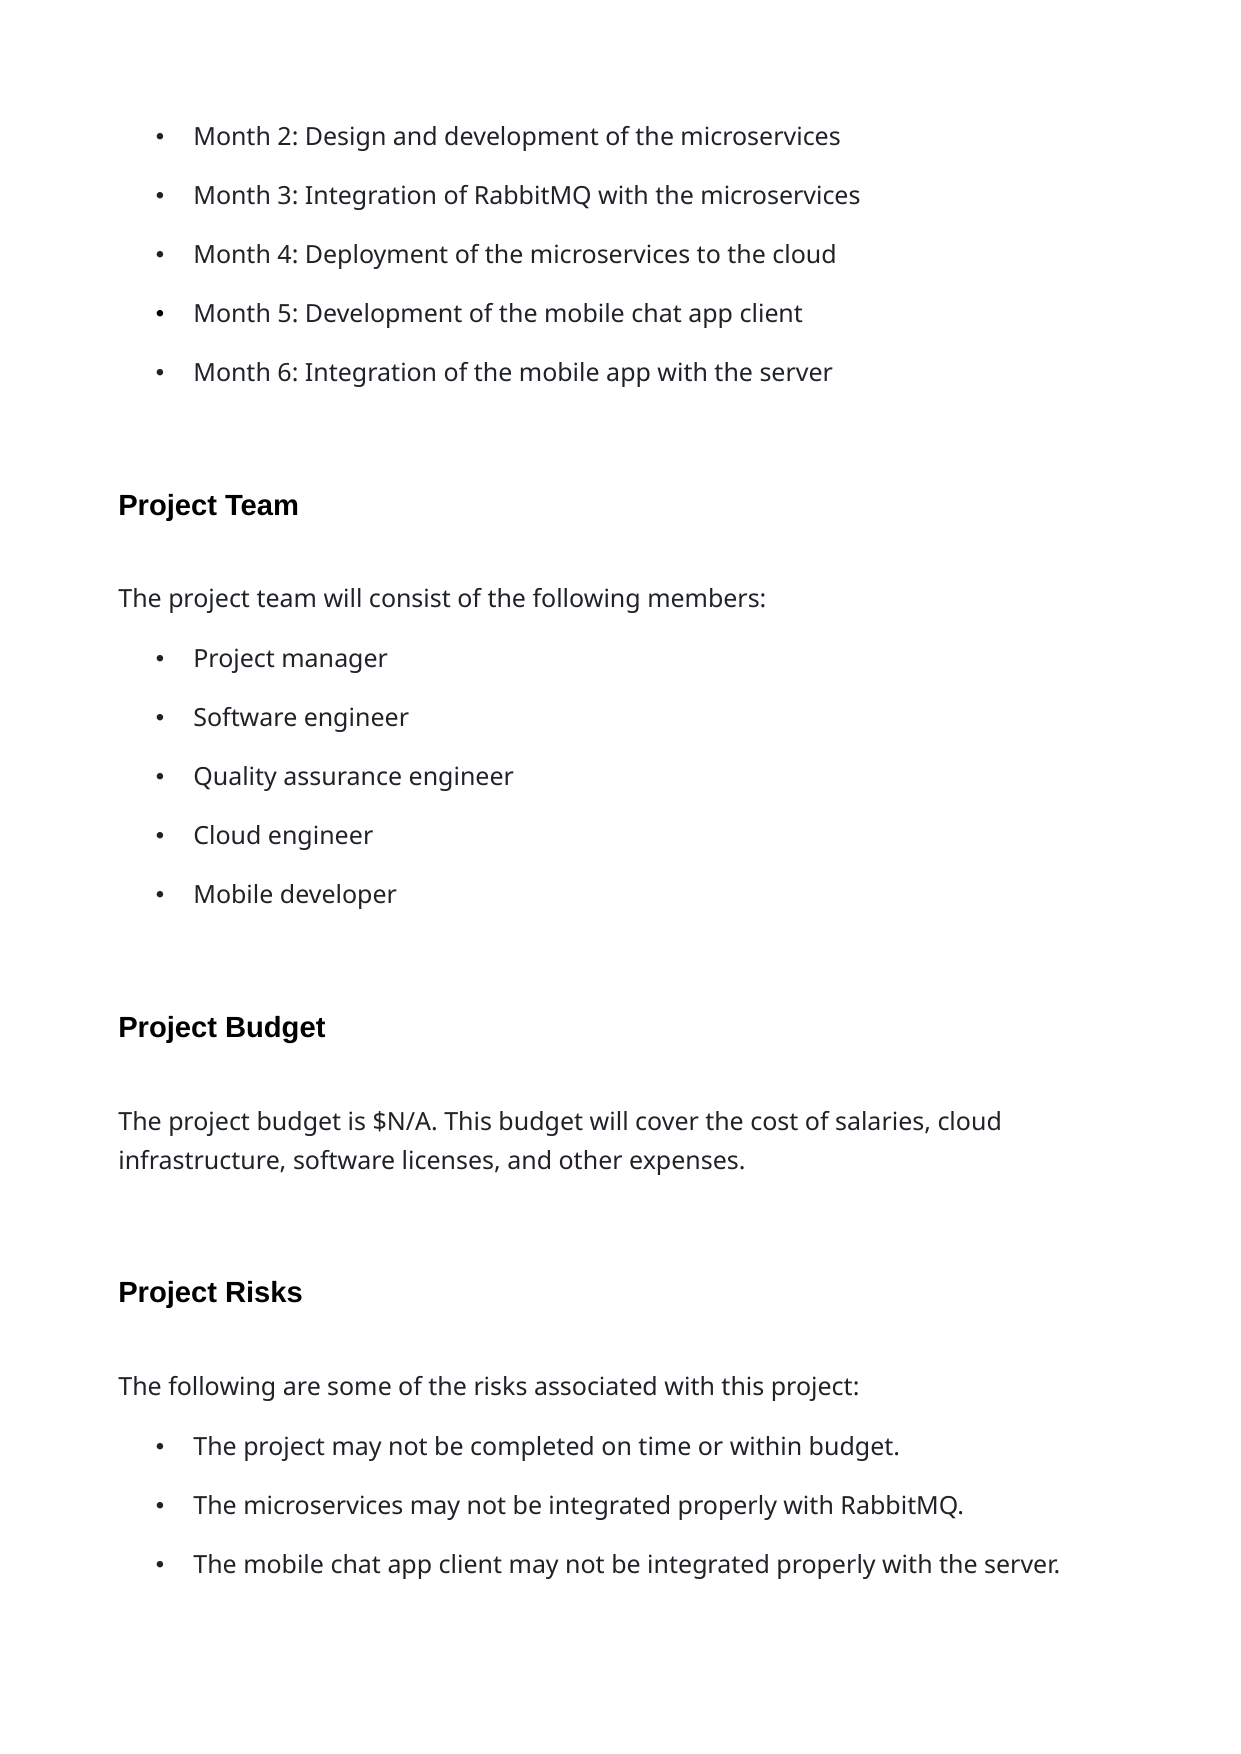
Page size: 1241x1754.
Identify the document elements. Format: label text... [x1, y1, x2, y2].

list Project manager [156, 640, 1122, 674]
list Month 5: Development of the mobile chat app client [156, 296, 1122, 330]
list Month 3: Integration of RabbitMQ with the microservices [156, 177, 1122, 211]
text The following are some of the risks associated with this project: [118, 1369, 1122, 1403]
text The project budget is $N/A. This budget will cover the cost of salaries, cloud infrastructure, software licenses, and other expenses. [118, 1103, 1122, 1177]
list Cloud engineer [156, 818, 1122, 852]
list Month 2: Design and development of the microservices [156, 118, 1122, 152]
text The project team will consist of the following members: [118, 581, 1122, 615]
list Software engineer [156, 699, 1122, 733]
list The microservices may not be integrated properly with RabbitMQ. [156, 1487, 1122, 1521]
list Quality assurance engineer [156, 759, 1122, 793]
list Month 6: Integration of the mobile app with the server [156, 355, 1122, 389]
subtitle Project Budget [118, 1010, 1122, 1043]
list The project may not be completed on time or within budget. [156, 1428, 1122, 1462]
subtitle Project Risks [118, 1275, 1122, 1309]
subtitle Project Team [118, 488, 1122, 521]
list The mobile chat app client may not be integrated properly with the server. [156, 1547, 1122, 1581]
list Mobile developer [156, 877, 1122, 911]
list Month 4: Deployment of the microservices to the cloud [156, 236, 1122, 271]
